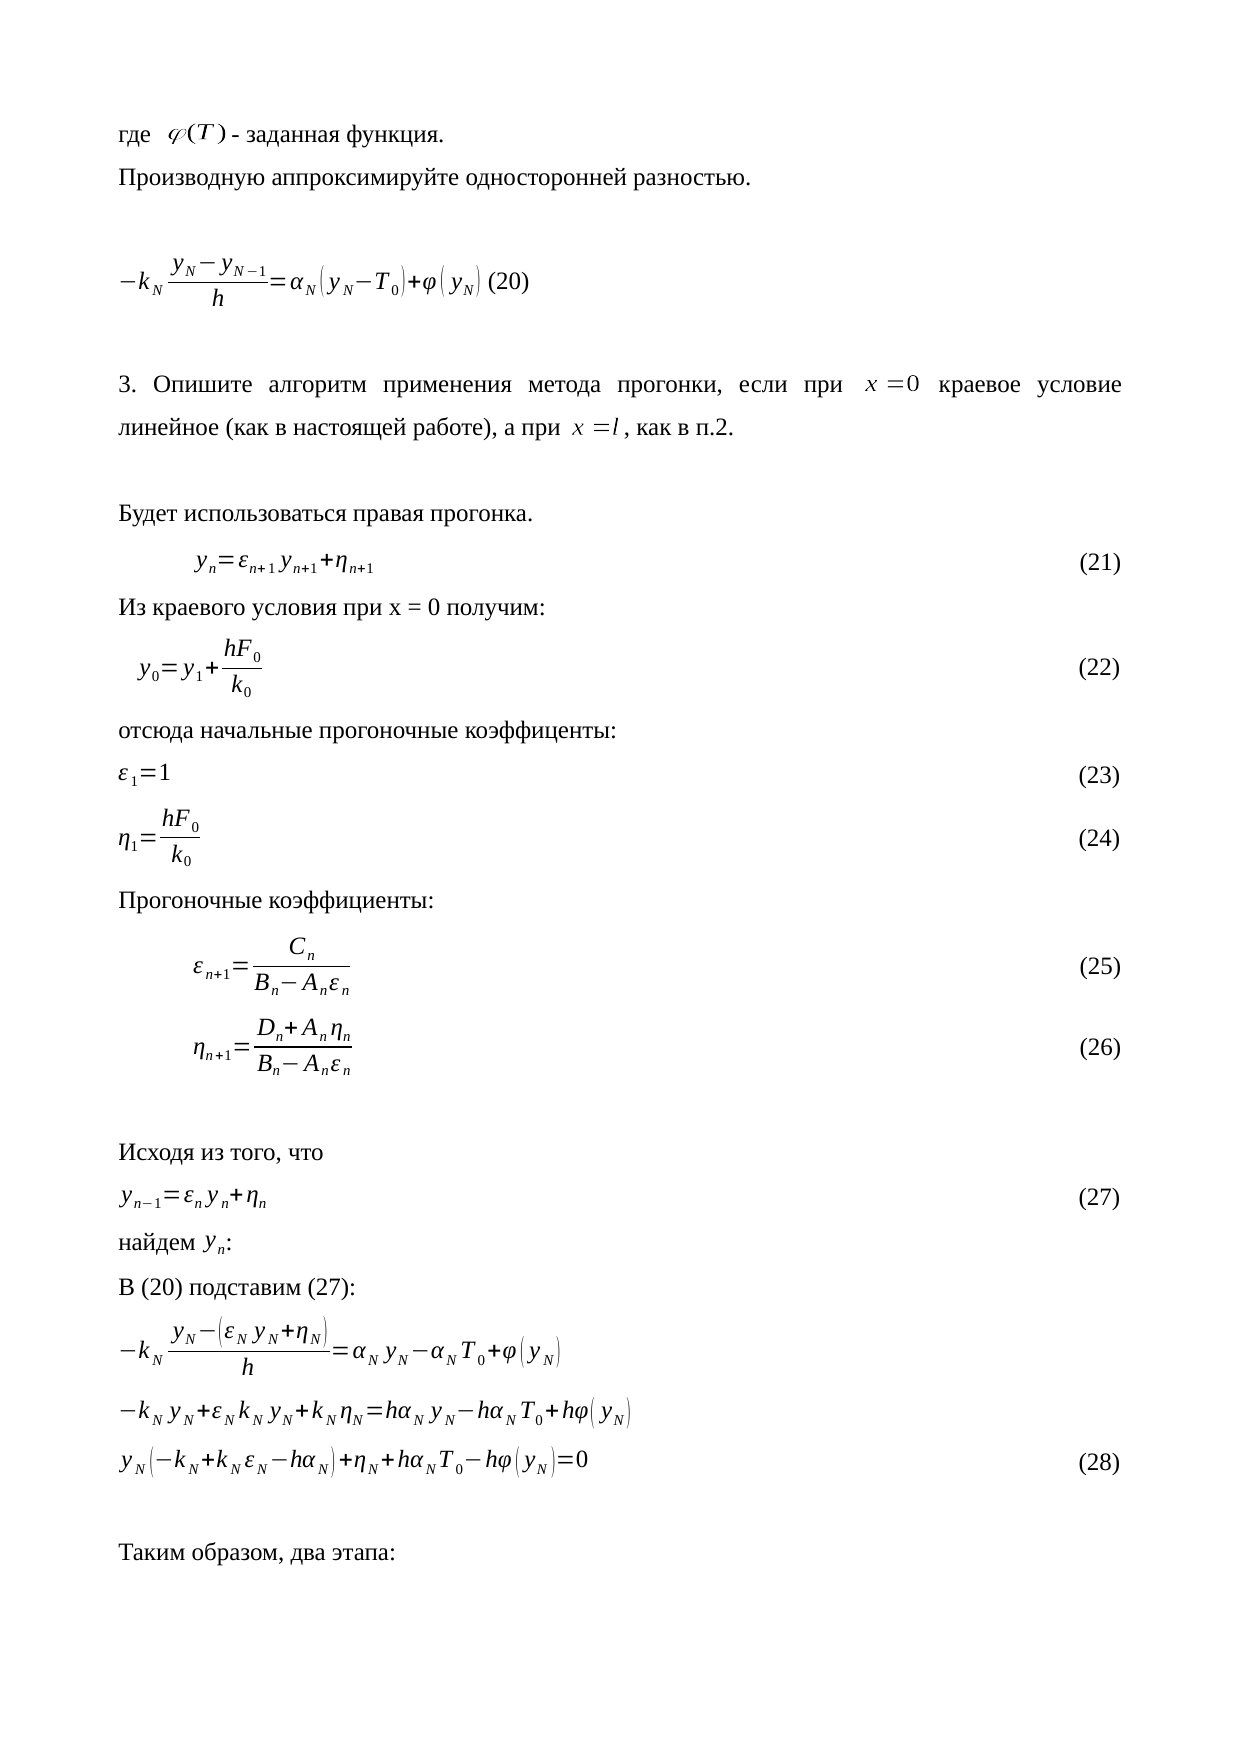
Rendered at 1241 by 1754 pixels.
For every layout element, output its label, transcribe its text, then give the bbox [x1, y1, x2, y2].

text найдем : [118, 1226, 1122, 1257]
text Прогоночные коэффициенты: [118, 885, 1122, 914]
text Из краевого условия при x = 0 получим: [118, 592, 1122, 620]
text Таким образом, два этапа: [118, 1537, 1122, 1565]
text (23) [118, 759, 1122, 790]
text (27) [118, 1180, 1122, 1212]
text (28) [118, 1444, 1122, 1479]
text Будет использоваться правая прогонка. [118, 498, 1122, 527]
text Исходя из того, что [118, 1137, 1122, 1166]
text (24) [118, 804, 1122, 871]
text отсюда начальные прогоночные коэффиценты: [118, 716, 1122, 744]
text В (20) подставим (27): [118, 1272, 1122, 1301]
text (26) [193, 1013, 1122, 1080]
text (25) [193, 933, 1122, 999]
text (22) [118, 635, 1122, 701]
text где - заданная функция. [118, 118, 1122, 148]
text (20) [118, 249, 1122, 311]
text Производную аппроксимируйте односторонней разностью. [118, 162, 1122, 191]
text 3. Опишите алгоритм применения метода прогонки, если при краевое условие линейное (как в настоящей работе), а при , как в п.2. [118, 369, 1122, 441]
text (21) [193, 546, 1122, 577]
